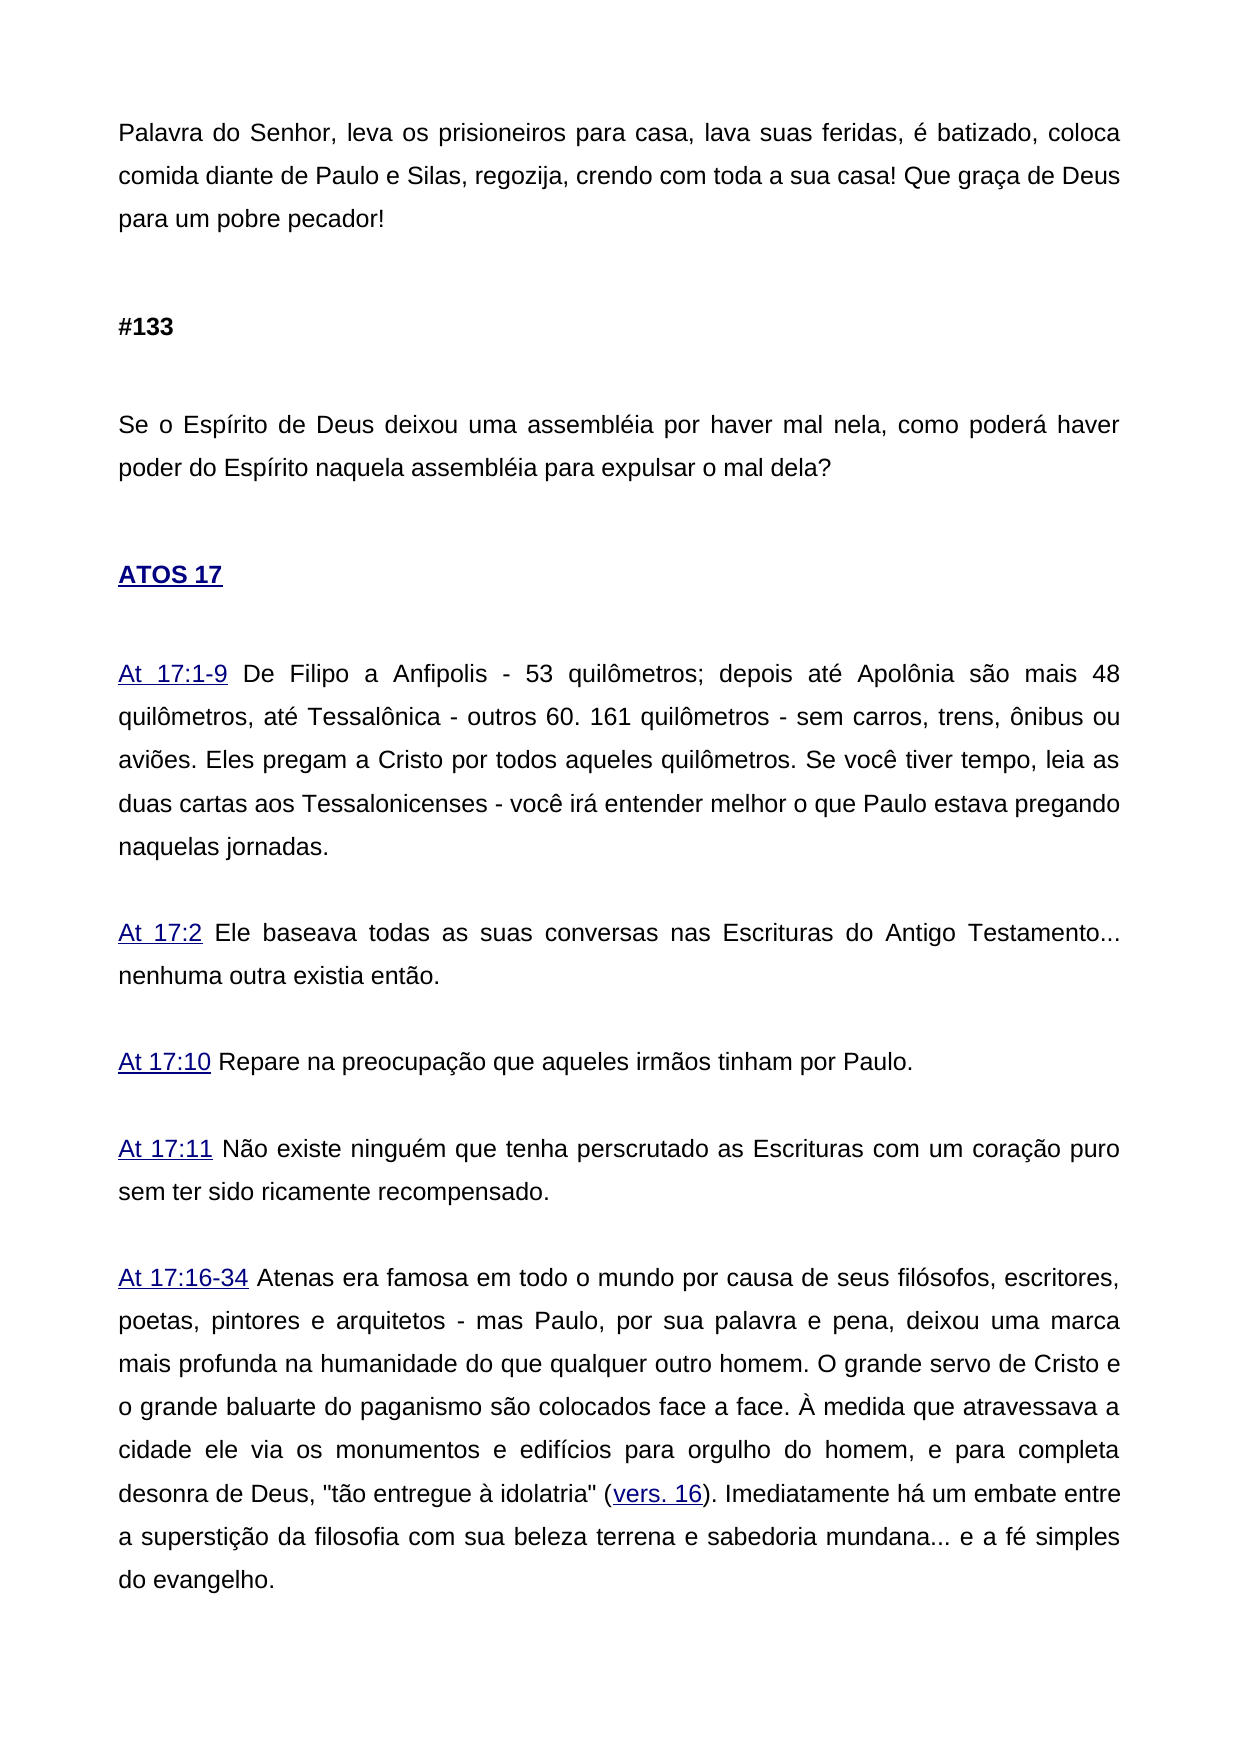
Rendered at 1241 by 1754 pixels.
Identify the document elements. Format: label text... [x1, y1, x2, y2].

text At 17:11 Não existe ninguém que tenha perscrutado as Escrituras com um coração puro sem ter sido ricamente recompensado. [118, 1133, 1122, 1205]
text At 17:16-34 Atenas era famosa em todo o mundo por causa de seus filósofos, escritores, poetas, pintores e arquitetos - mas Paulo, por sua palavra e pena, deixou uma marca mais profunda na humanidade do que qualquer outro homem. O grande servo de Cristo e o grande baluarte do paganismo são colocados face a face. À medida que atravessava a cidade ele via os monumentos e edifícios para orgulho do homem, e para completa desonra de Deus, "tão entregue à idolatria" (vers. 16). Imediatamente há um embate entre a superstição da filosofia com sua beleza terrena e sabedoria mundana... e a fé simples do evangelho. [118, 1263, 1122, 1593]
text Palavra do Senhor, leva os prisioneiros para casa, lava suas feridas, é batizado, coloca comida diante de Paulo e Silas, regozija, crendo com toda a sua casa! Que graça de Deus para um pobre pecador! [118, 118, 1122, 233]
text At 17:1-9 De Filipo a Anfipolis - 53 quilômetros; depois até Apolônia são mais 48 quilômetros, até Tessalônica - outros 60. 161 quilômetros - sem carros, trens, ônibus ou aviões. Eles pregam a Cristo por todos aqueles quilômetros. Se você tiver tempo, leia as duas cartas aos Tessalonicenses - você irá entender melhor o que Paulo estava pregando naquelas jornadas. [118, 659, 1122, 860]
subtitle #133 [118, 311, 1122, 340]
subtitle ATOS 17 [118, 560, 1122, 589]
text At 17:2 Ele baseava todas as suas conversas nas Escrituras do Antigo Testamento... nenhuma outra existia então. [118, 918, 1122, 990]
text Se o Espírito de Deus deixou uma assembléia por haver mal nela, como poderá haver poder do Espírito naquela assembléia para expulsar o mal dela? [118, 410, 1122, 482]
text At 17:10 Repare na preocupação que aqueles irmãos tinham por Paulo. [118, 1047, 1122, 1076]
